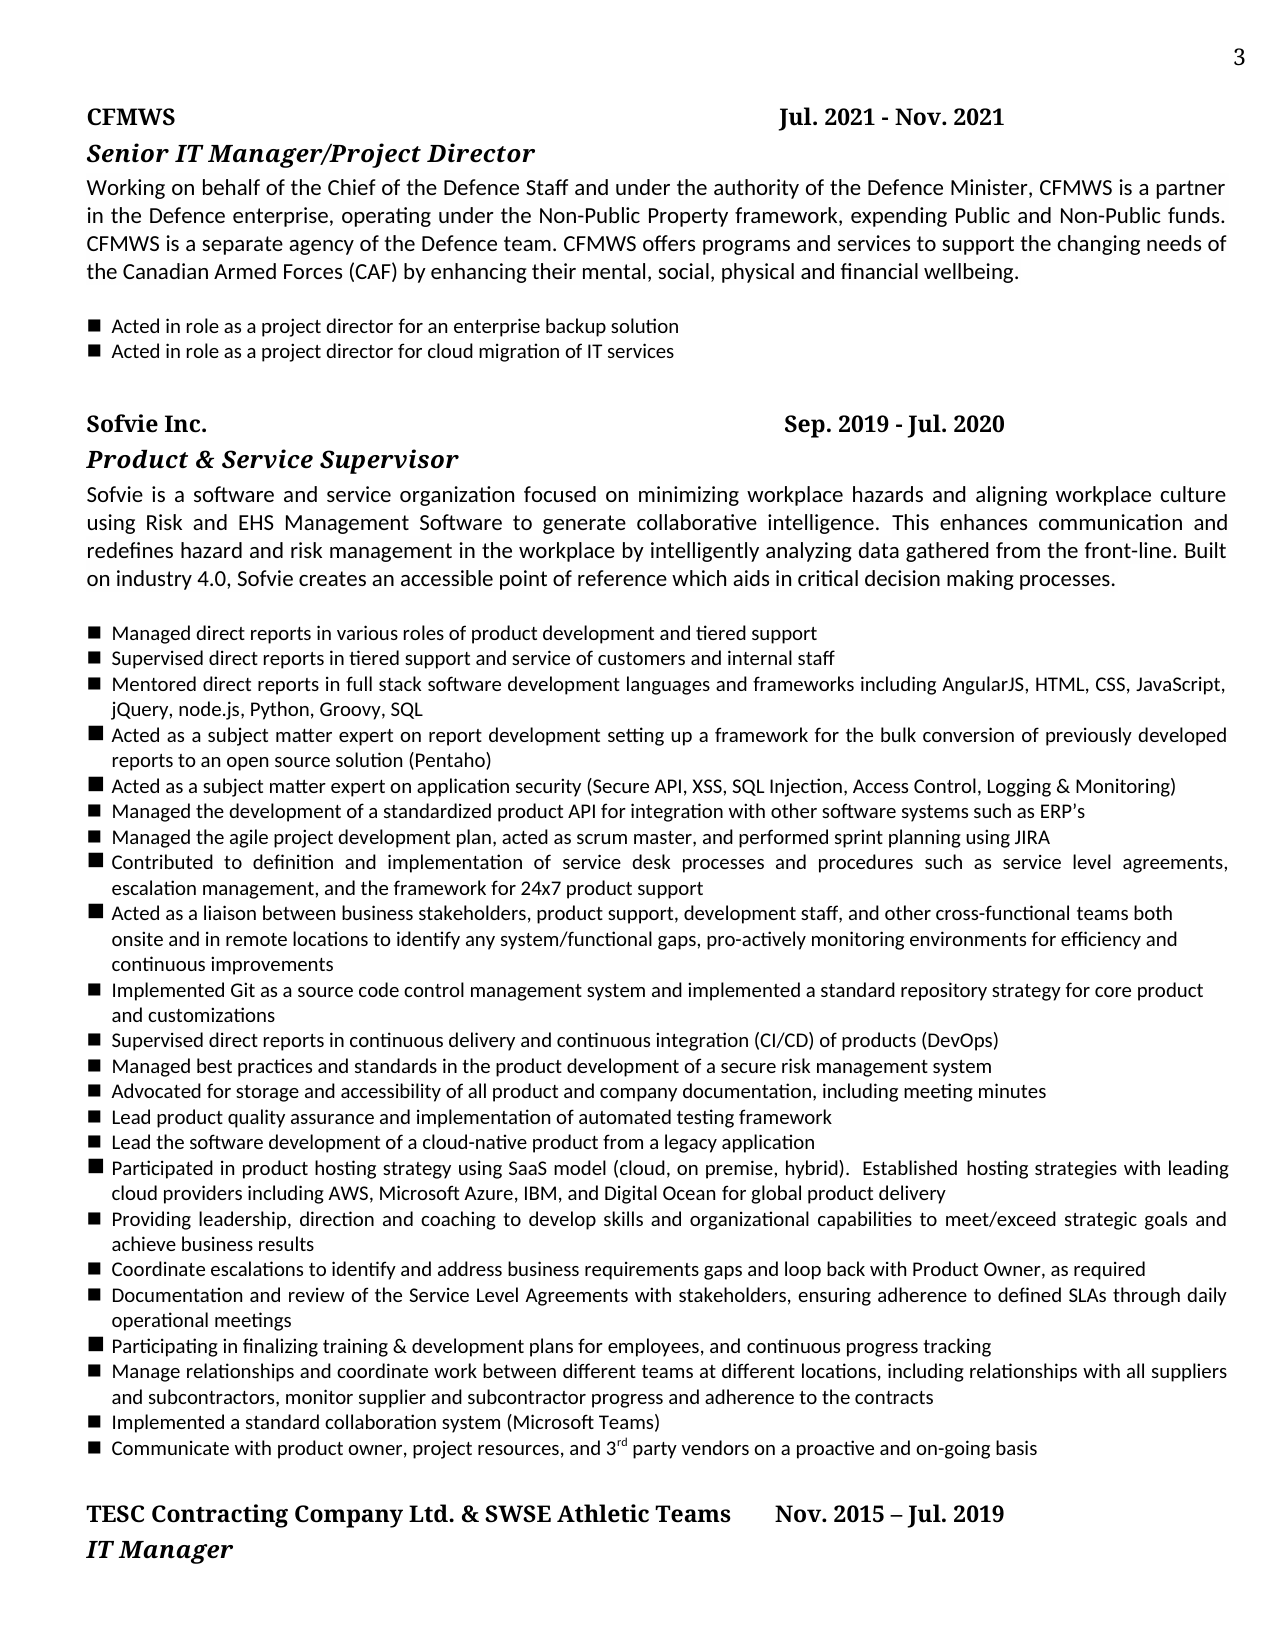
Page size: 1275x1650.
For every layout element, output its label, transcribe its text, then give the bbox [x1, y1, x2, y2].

table_cell Self-Taught Sep. 2005 – Present HVAC (Installation and decommissioning of heat pumps, refrigerant recovery and re-charge of HVAC equipment) Carpentry (framing walls, floors, trusses, structural, insulation, door & window installation, soffit and facia, siding) Tiling (in floor heating installation, porcelain/ceramic tile installation, grouting) Electrical (panel replacement, wiring, switches, receptacles, interior/exterior) Plumbing (supply, drainage, sloping, fittings, PEX, copper, Sharkbite, soldering) Drywall & Finishing (boarding, tape & mud, finishing, hole repair, painting) Foundation (waterproofing: Blueskin, weeping tiles, drainage, excavation) Science North Feb. 2022 - Oct. 2022 Senior IT Manager Science North operates an interactive science centre and mine museum focusing principally on geology and mining history exhibitions. Science North is an agency of the government of Ontario and is a registered charitable organization. Developed and implemented short and long term IT strategic plans Responsible for leading, planning, organizing, and managing IT operations Responsible for managing user support Implemented an IT service management system Implemented an IT change management system CFMWS Jul. 2021 - Nov. 2021 Senior IT Manager/Project Director Working on behalf of the Chief of the Defence Staff and under the authority of the Defence Minister, CFMWS is a partner in the Defence enterprise, operating under the Non-Public Property framework, expending Public and Non-Public funds. CFMWS is a separate agency of the Defence team. CFMWS offers programs and services to support the changing needs of the Canadian Armed Forces (CAF) by enhancing their mental, social, physical and financial wellbeing. Acted in role as a project director for an enterprise backup solution Acted in role as a project director for cloud migration of IT services Sofvie Inc. Sep. 2019 - Jul. 2020 Product & Service Supervisor Sofvie is a software and service organization focused on minimizing workplace hazards and aligning workplace culture using Risk and EHS Management Software to generate collaborative intelligence. This enhances communication and redefines hazard and risk management in the workplace by intelligently analyzing data gathered from the front-line. Built on industry 4.0, Sofvie creates an accessible point of reference which aids in critical decision making processes. Managed direct reports in various roles of product development and tiered support Supervised direct reports in tiered support and service of customers and internal staff Mentored direct reports in full stack software development languages and frameworks including AngularJS, HTML, CSS, JavaScript, jQuery, node.js, Python, Groovy, SQL Acted as a subject matter expert on report development setting up a framework for the bulk conversion of previously developed reports to an open source solution (Pentaho) Acted as a subject matter expert on application security (Secure API, XSS, SQL Injection, Access Control, Logging & Monitoring) Managed the development of a standardized product API for integration with other software systems such as ERP’s Managed the agile project development plan, acted as scrum master, and performed sprint planning using JIRA Contributed to definition and implementation of service desk processes and procedures such as service level agreements, escalation management, and the framework for 24x7 product support Acted as a liaison between business stakeholders, product support, development staff, and other cross-functional teams both onsite and in remote locations to identify any system/functional gaps, pro-actively monitoring environments for efficiency and continuous improvements Implemented Git as a source code control management system and implemented a standard repository strategy for core product and customizations Supervised direct reports in continuous delivery and continuous integration (CI/CD) of products (DevOps) Managed best practices and standards in the product development of a secure risk management system Advocated for storage and accessibility of all product and company documentation, including meeting minutes Lead product quality assurance and implementation of automated testing framework Lead the software development of a cloud-native product from a legacy application Participated in product hosting strategy using SaaS model (cloud, on premise, hybrid). Established hosting strategies with leading cloud providers including AWS, Microsoft Azure, IBM, and Digital Ocean for global product delivery Providing leadership, direction and coaching to develop skills and organizational capabilities to meet/exceed strategic goals and achieve business results Coordinate escalations to identify and address business requirements gaps and loop back with Product Owner, as required Documentation and review of the Service Level Agreements with stakeholders, ensuring adherence to defined SLAs through daily operational meetings Participating in finalizing training & development plans for employees, and continuous progress tracking Manage relationships and coordinate work between different teams at different locations, including relationships with all suppliers and subcontractors, monitor supplier and subcontractor progress and adherence to the contracts Implemented a standard collaboration system (Microsoft Teams) Communicate with product owner, project resources, and 3rd party vendors on a proactive and on-going basis TESC Contracting Company Ltd. & SWSE Athletic Teams Nov. 2015 – Jul. 2019 IT Manager Established in 1976, TESC Contracting Company Ltd. has evolved into a multi-trade construction services provider specializing in industrial projects and plant/facility maintenance. With offices in Sudbury, Ontario and Saskatoon, Saskatchewan, they primarily serve the Industrial, Infrastructure and Institutional markets in multiple regions. Defined and implemented IT strategic initiatives based upon the company’s annual strategic business plan Defined company growth objectives in partnership with the business Built trusting relationships with key stakeholders serving as an advisor of technologies to improve effectiveness Defined technology roadmaps and overall technology vision Drove collaboration across multiple teams, business units and phases, aligning IT Systems with business operations Managed projects including the assessment of requirements, provisions of functional deliverables, milestone planning, project closure, and lessons learned Managed comprehensive IT portfolio and IT projects with direct reports and 3rd party resources Employee management (hiring, mentoring, training) Managed a 24x7 IT service desk utilizing ITIL framework for incident and problem management Implemented service level agreements (SLA) and escalation management for IT services (24x7 support) Implemented an interactive IT metrics reporting dashboard Implemented internal IT processes and procedures Implemented cost saving solutions in IT and areas of business, new technologies, policies, procedures, and standards Implemented customized CRM solution for business using Salesforce with integration to other systems Assisted in the implementation of a point of sale system at the Sudbury arena Managed IT infrastructure including Servers – Linux and Windows Server based, cloud and on premise hosting Storage – SAN and cloud based storage Backups – On premise and cloud based backups Network – Firewalls, UTM, switches, routers, site to site VPNs, etc. Security systems – Building alarm systems, surveillance systems, keyless entry using IoT Managed software licensing and contracts for all IT and IT related systems including: ERP, CRM, sales, accounting, HR, safety, and software for lines of business such as estimating, scaffolding, and construction projects Modernization of legacy applications (Time tracking system, project reporting, inventory management, safety information system, and HRIS) Managed internal web hosting of company websites using Apache as well as domain and DNS record management Implemented a security risk management framework including management, operational and physical security Server room / infrastructure security Auditing Mobile device management (MDM) and data loss prevention (DLP) on COPE and BYOD devices (InTune & SimpleMDM) Information classification, password management Email and web security gateways Network intrusion and prevention systems Enterprise anti-virus, anti-malware, and anti-ransomware Security awareness training (email security, phishing, vishing, etc) Secured software applications and internally developed applications Provided leadership, planning and estimating, cost tracking, presentations, and communication of the following key IT projects: Digital transformation (paperless and digital workflows) Global enterprise wireless network (Unified company wireless network in branch offices and job sites using RADIUS) Standard video conferencing and collaboration system (Microsoft Teams) Inventory management systems (IT assets and specific business areas such as tool shop and scaffolding) Standard web-based project reporting using HTML, CSS, JavaScript, and jQuery hosted in AWS Safety management information system (eCompliance) Company intranet (cloud based on Azure, single sign on using Azure AD) Global VoIP system (migrated from analogue/POTS lines to VoIP system using FreePBX and SIP phones) Communicate with project stakeholders, business unit managers, project resources, and 3rd party vendors on a proactive and on-going basis Vale Canada Limited Jan. 2009 – Oct. 2015 IT Subject Matter Expert / IT Project Manager Vale Canada is the Canadian nickel subsidiary of Brazilian miner Vale, the world's largest iron ore producer and exporter. The company is engaged in the mining, processing and marketing of metal products. Based in Toronto, Vale Canada produces nickel, copper, cobalt, platinum, rhodium, ruthenium, iridium, gold, and silver, both in Canada and in Indonesia. Managed a team of developers providing oversight and mentoring, resource scheduling and performance evaluations Performed in role of project manager managing all aspects of IT projects including project budgeting, initiation, planning, execution, monitoring, and closure Performed in project estimation as a subject matter expert Developed and managed project plans using a variety of tools including MS Project and HPPM Implemented best practices, standards, and product roadmaps as a subject matter expert for areas of expertise Provided or approved application architecture for several software applications including: Computerized mould tracking system (Web based, .NET application) Process Information Management Application (division wide web based production information reporting system consisting of KPI’s and real-time information. Using SharePoint and web technologies) Computerized systems for the atmospheric emissions reduction (AER) program (web-based applications using HTML, CSS, JavaScript, .NET, SQL) Smelting converter aisle monitoring system (Windows desktop application written in .NET to monitor the process of nickel smelting process and used by operators to assist in decision making) Managed the implementation of many IT projects such as: Redundant data collection system (Real-time data collection from Smelter process control network to business network using OPC and OSISoft PI technologies) Data Migration of legacy data historian (migration of Setcim data historian to OSISoft PI historian) Product lead on SAP Manufacturing Integration and Intelligence (MII) attended conferences, formal training, and networking with global colleagues implemented the product as the company’s standard reporting tool utilized by various applications created product roadmaps and standards for technology participated in negotiations of maintenance agreement and software licensing Acted as a third tier of support for escalations or engineering of solutions for products in areas of expertise (24x7x365 support) Communicate with project stakeholders, business managers, project resources on a proactive and on-going basis Vale Canada Limited May 2005 – Dec. 2008 Process Systems Analyst Design, develop, test, deliver and support of information and process control systems Implemented new technologies into business applications, business requirements analysis/translation Lead IT contractors and projects, served as mentor to colleagues and project resources Communicate with project stakeholders, business unit managers, and project resources on a proactive and on-going basis Four Leaf Solutions Inc. Sep. 2002 – Apr. 2005 Programmer/Analyst Four Leaf Solutions operated as a software development and IT service company since 1999. They provided professional design, development & marketing of websites, web applications, social media presences and IT support and service. Supervised and lead programming projects and initiatives Custom web and software application architecture and development (client/server apps, databases) using technologies including: HTML, CSS, JavaScript, C#, .NET, MVC, Perl, PHP, AJAX, Java, SQL Server, Oracle DB, MySQL, PostgreSQL, SharePoint Performed business requirements analysis, process mapping and data modeling Designed and developed solutions to meet design specifications and customer requirements Provided maintenance of software applications and third level support to customers Performed code optimization for software efficiency and performance Managed development standards Collaboration with testing teams to relay functionality and addressing testing issues, tools and testing defects Communicate project/work on a proactive and on-going basis Remote & on-site support technician (all aspects of networks, hardware, & software) Excellent written and oral communications skills, including technical writing skills Expertech Network Installation May 2000 – Jul. 2002 IS/IT Technical Support Analyst Expertech Network Installation is a major network infrastructure service provider for the wireline and wireless broadband technology market in Quebec and Ontario. Expertech is responsible for provisioning Bell Canada's networks. Software development (scripting, Perl, Delphi, JSP, PHP, Java, C/C++) Network Administration Remote & on-site support technician (all aspects of networks, hardware, & software) [75, 95, 1240, 1570]
table_cell [30, 95, 75, 1570]
